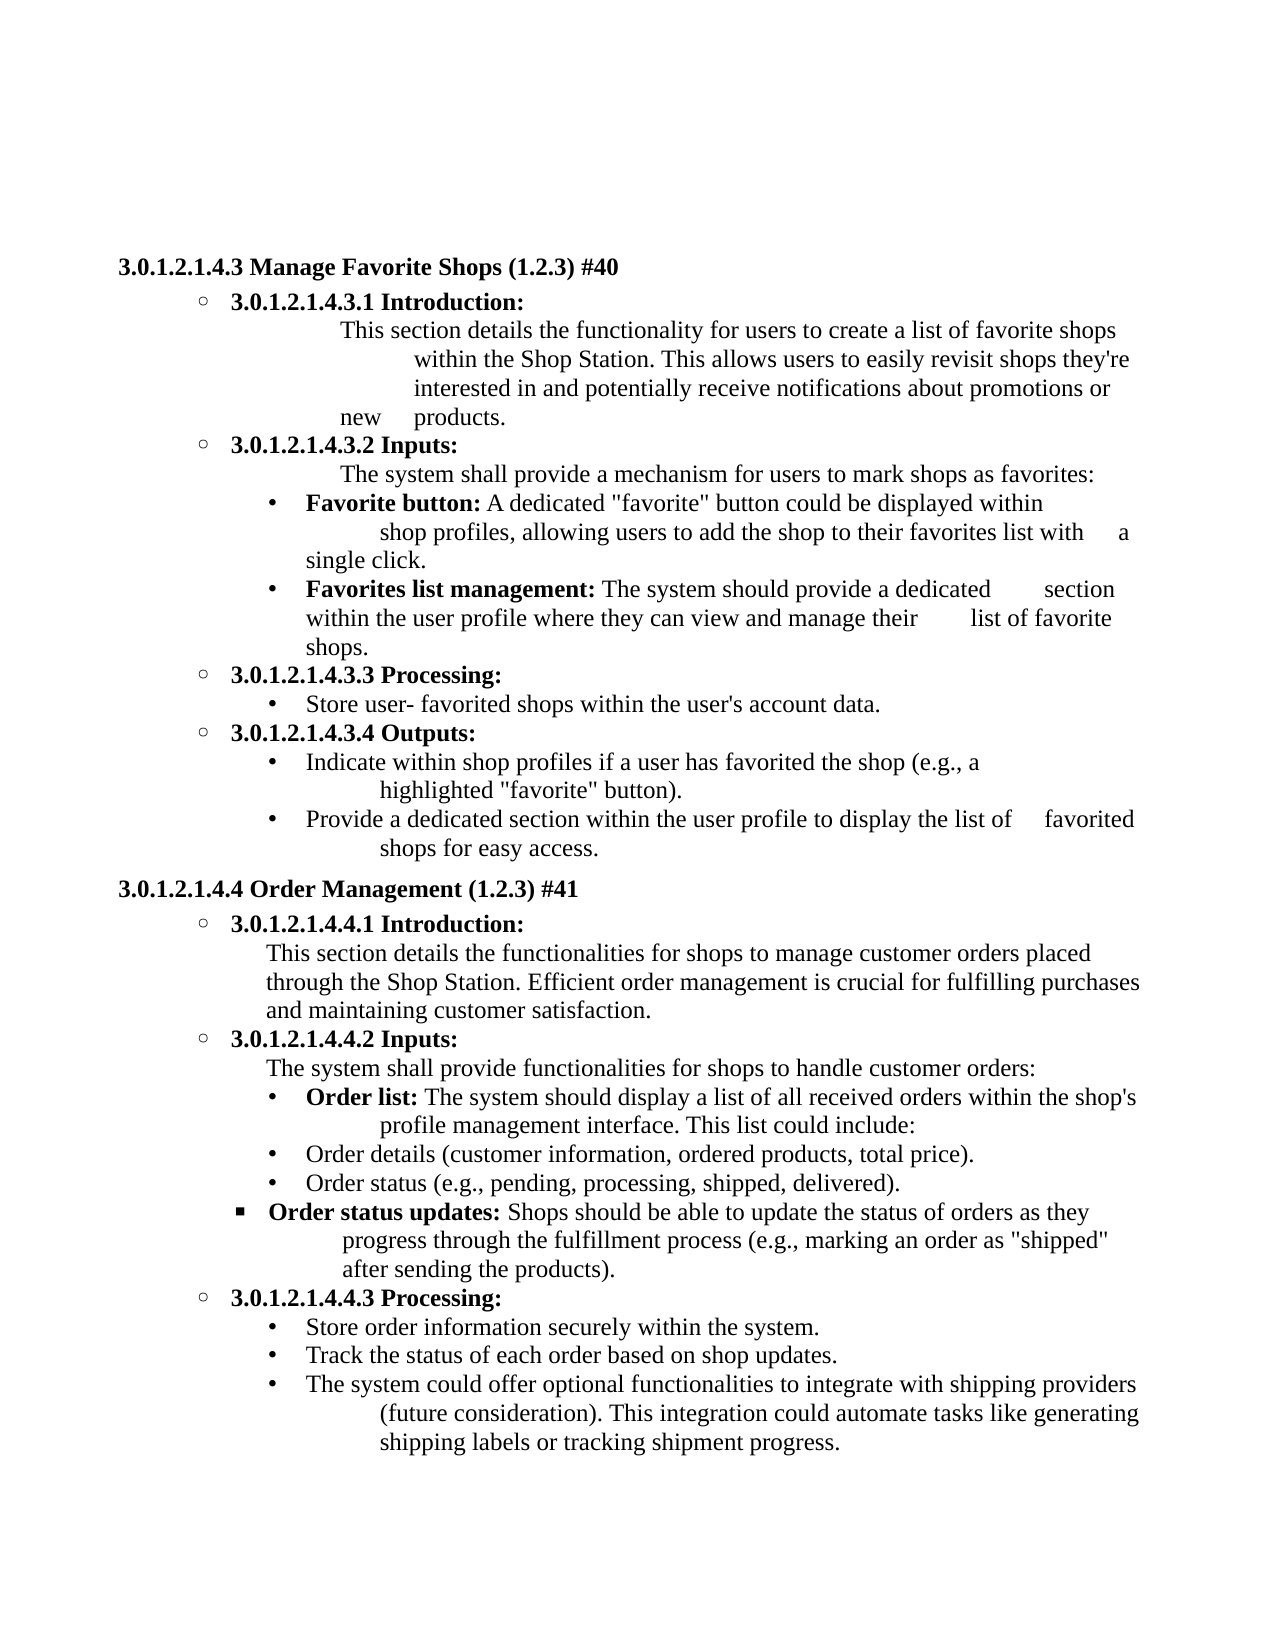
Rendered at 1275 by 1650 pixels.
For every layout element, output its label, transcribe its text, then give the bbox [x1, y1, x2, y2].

list Order status updates: Shops should be able to update the status of orders as they progress through the fulfillment process (e.g., marking an order as "shipped" after sending the products). [231, 1197, 1157, 1283]
list Order status (e.g., pending, processing, shipped, delivered). [268, 1168, 1157, 1197]
list Store user- favorited shops within the user's account data. [268, 689, 1157, 718]
text The system shall provide functionalities for shops to handle customer orders: [266, 1053, 1157, 1082]
list 3.0.1.2.1.4.3.3 Processing: [193, 661, 1157, 689]
list 3.0.1.2.1.4.3.1 Introduction: [193, 287, 1157, 316]
list 3.0.1.2.1.4.3.2 Inputs: [193, 431, 1157, 459]
list Favorite button: A dedicated "favorite" button could be displayed within shop profiles, allowing users to add the shop to their favorites list with a single click. [268, 488, 1157, 574]
list Store order information securely within the system. [268, 1312, 1157, 1341]
list Track the status of each order based on shop updates. [268, 1341, 1157, 1369]
list 3.0.1.2.1.4.4.3 Processing: [193, 1283, 1157, 1312]
list Indicate within shop profiles if a user has favorited the shop (e.g., a highlighted "favorite" button). [268, 747, 1157, 804]
list Provide a dedicated section within the user profile to display the list of favorited shops for easy access. [268, 804, 1157, 862]
list Order list: The system should display a list of all received orders within the shop's profile management interface. This list could include: [268, 1082, 1157, 1139]
text This section details the functionality for users to create a list of favorite shops within the Shop Station. This allows users to easily revisit shops they're interested in and potentially receive notifications about promotions or new products. [340, 316, 1157, 431]
text This section details the functionalities for shops to manage customer orders placed through the Shop Station. Efficient order management is crucial for fulfilling purchases and maintaining customer satisfaction. [266, 938, 1157, 1024]
list The system could offer optional functionalities to integrate with shipping providers (future consideration). This integration could automate tasks like generating shipping labels or tracking shipment progress. [268, 1369, 1157, 1456]
subtitle 3.0.1.2.1.4.4 Order Management (1.2.3) #41 [118, 874, 1157, 903]
list 3.0.1.2.1.4.4.2 Inputs: [193, 1024, 1157, 1053]
list 3.0.1.2.1.4.4.1 Introduction: [193, 909, 1157, 938]
list Order details (customer information, ordered products, total price). [268, 1139, 1157, 1168]
text The system shall provide a mechanism for users to mark shops as favorites: [192, 459, 1157, 488]
list Favorites list management: The system should provide a dedicated section within the user profile where they can view and manage their list of favorite shops. [268, 574, 1157, 661]
subtitle 3.0.1.2.1.4.3 Manage Favorite Shops (1.2.3) #40 [118, 252, 1157, 281]
list 3.0.1.2.1.4.3.4 Outputs: [193, 718, 1157, 747]
